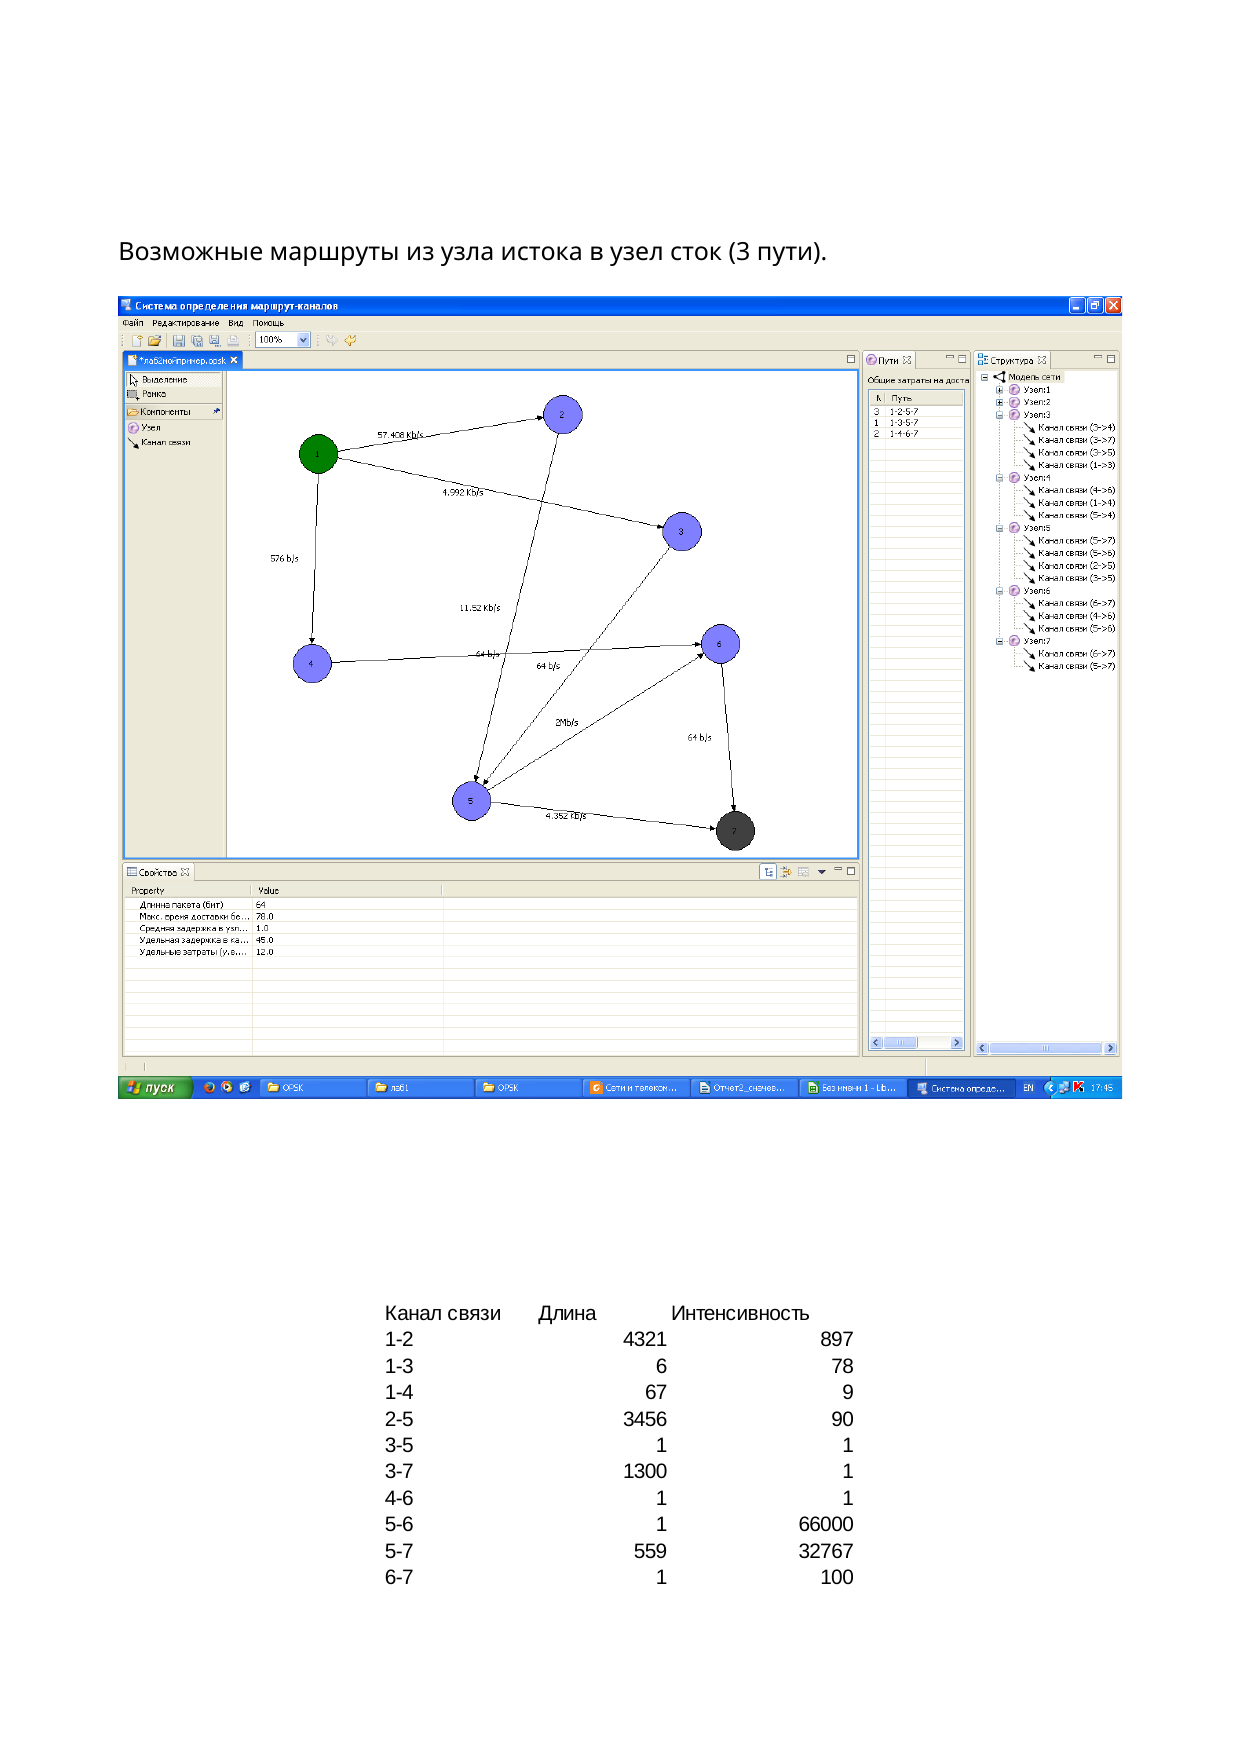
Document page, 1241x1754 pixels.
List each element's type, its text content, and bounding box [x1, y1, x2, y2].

text Возможные маpшpуты из узла истока в узел сток (3 пути). [118, 233, 1122, 267]
picture [118, 296, 1123, 1099]
